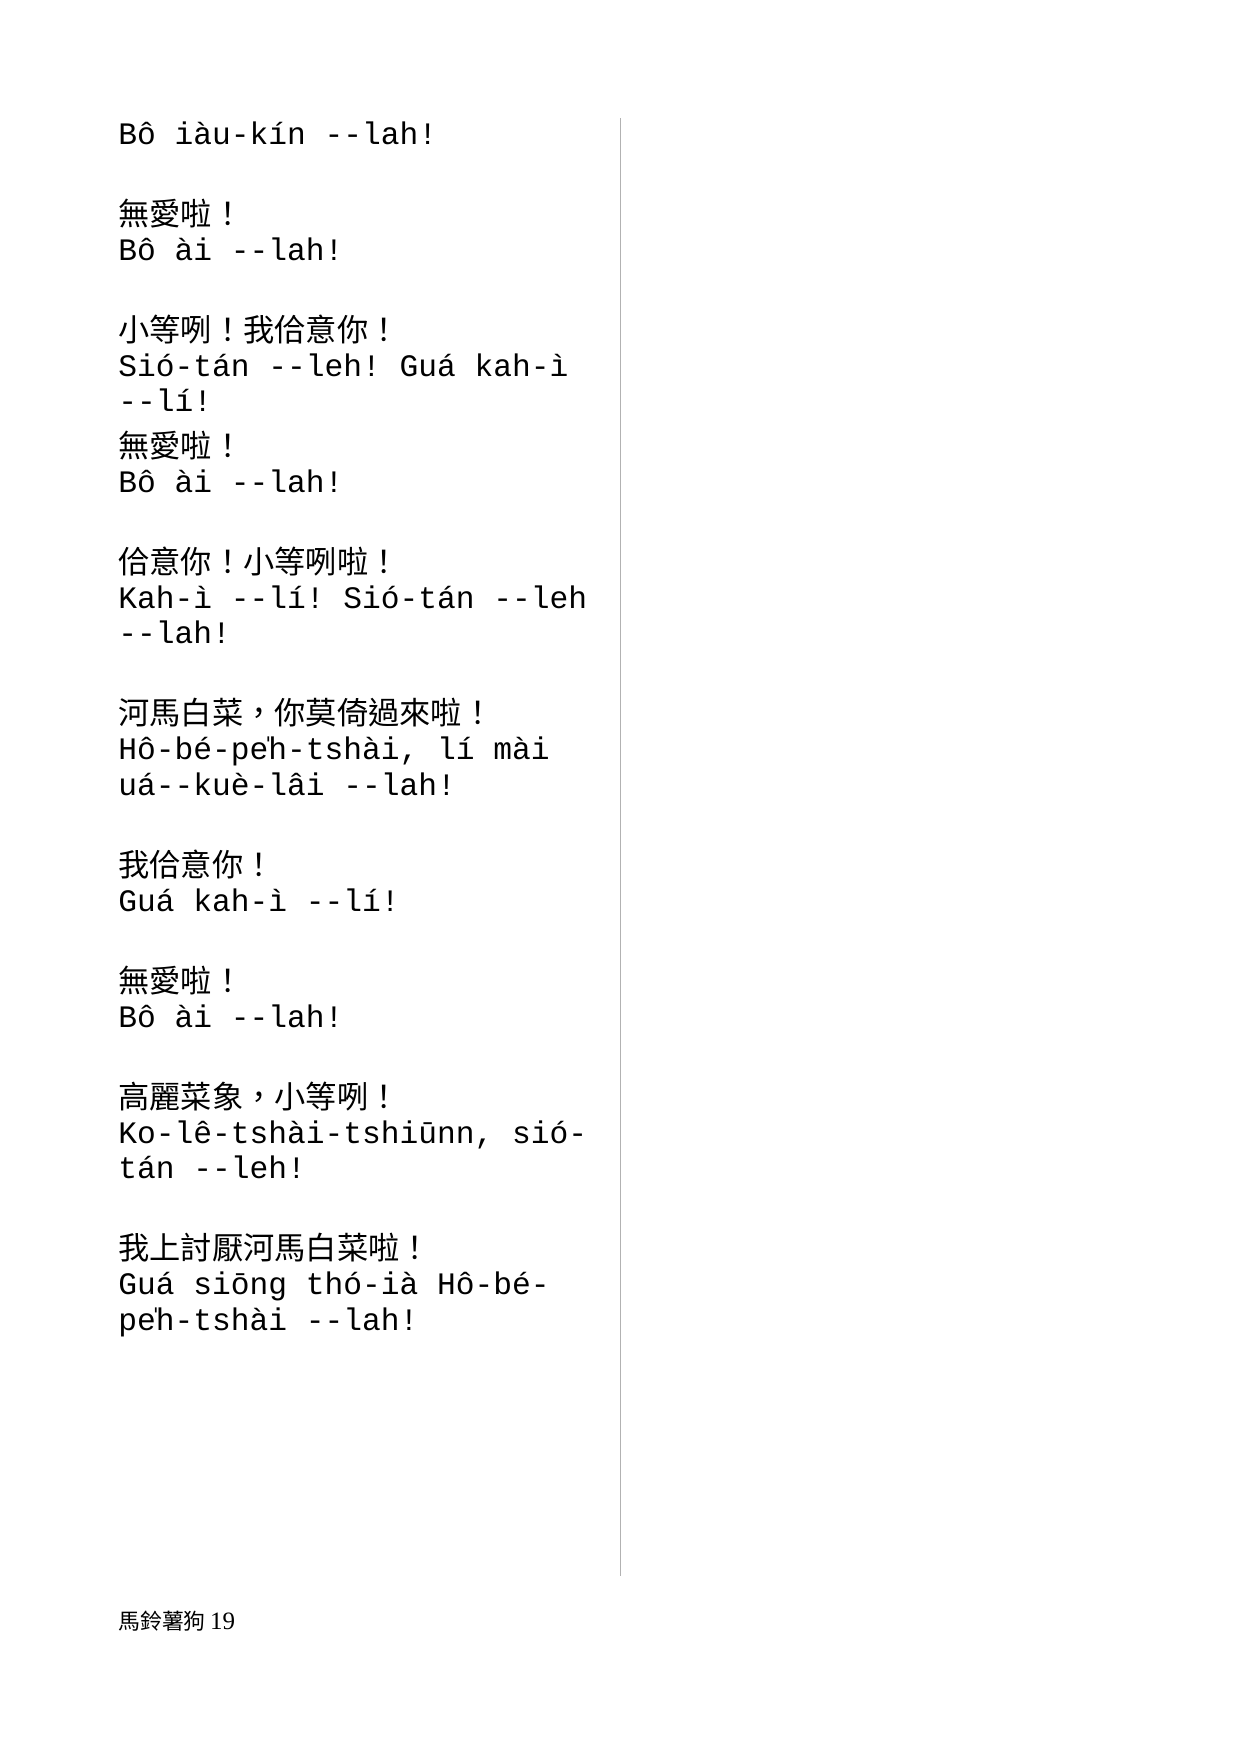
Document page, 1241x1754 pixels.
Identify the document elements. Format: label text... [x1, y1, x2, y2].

text 無愛啦！ [118, 956, 618, 1001]
text Bô ài --lah! [118, 466, 618, 502]
text Guá kah-ì --lí! [118, 885, 618, 921]
text 我上討厭河馬白菜啦！ [118, 1223, 618, 1269]
text Kah-ì --lí! Sió-tán --leh --lah! [118, 582, 618, 653]
text Bô ài --lah! [118, 1001, 618, 1037]
text 無愛啦！ [118, 421, 618, 466]
text Ko-lê-tshài-tshiūnn, sió-tán --leh! [118, 1117, 618, 1188]
text Guá siōng thó-ià Hô-bé-pe̍h-tshài --lah! [118, 1269, 618, 1339]
text 小等咧！我佮意你！ [118, 305, 618, 350]
text Hô-bé-pe̍h-tshài, lí mài uá--kuè-lâi --lah! [118, 734, 618, 804]
text 高麗菜象，小等咧！ [118, 1072, 618, 1117]
text Sió-tán --leh! Guá kah-ì --lí! [118, 350, 618, 421]
text 我佮意你！ [118, 840, 618, 885]
text 河馬白菜，你莫倚過來啦！ [118, 688, 618, 734]
text Bô iàu-kín --lah! [118, 118, 618, 153]
text Bô ài --lah! [118, 234, 618, 269]
text 無愛啦！ [118, 189, 618, 234]
text 佮意你！小等咧啦！ [118, 537, 618, 582]
